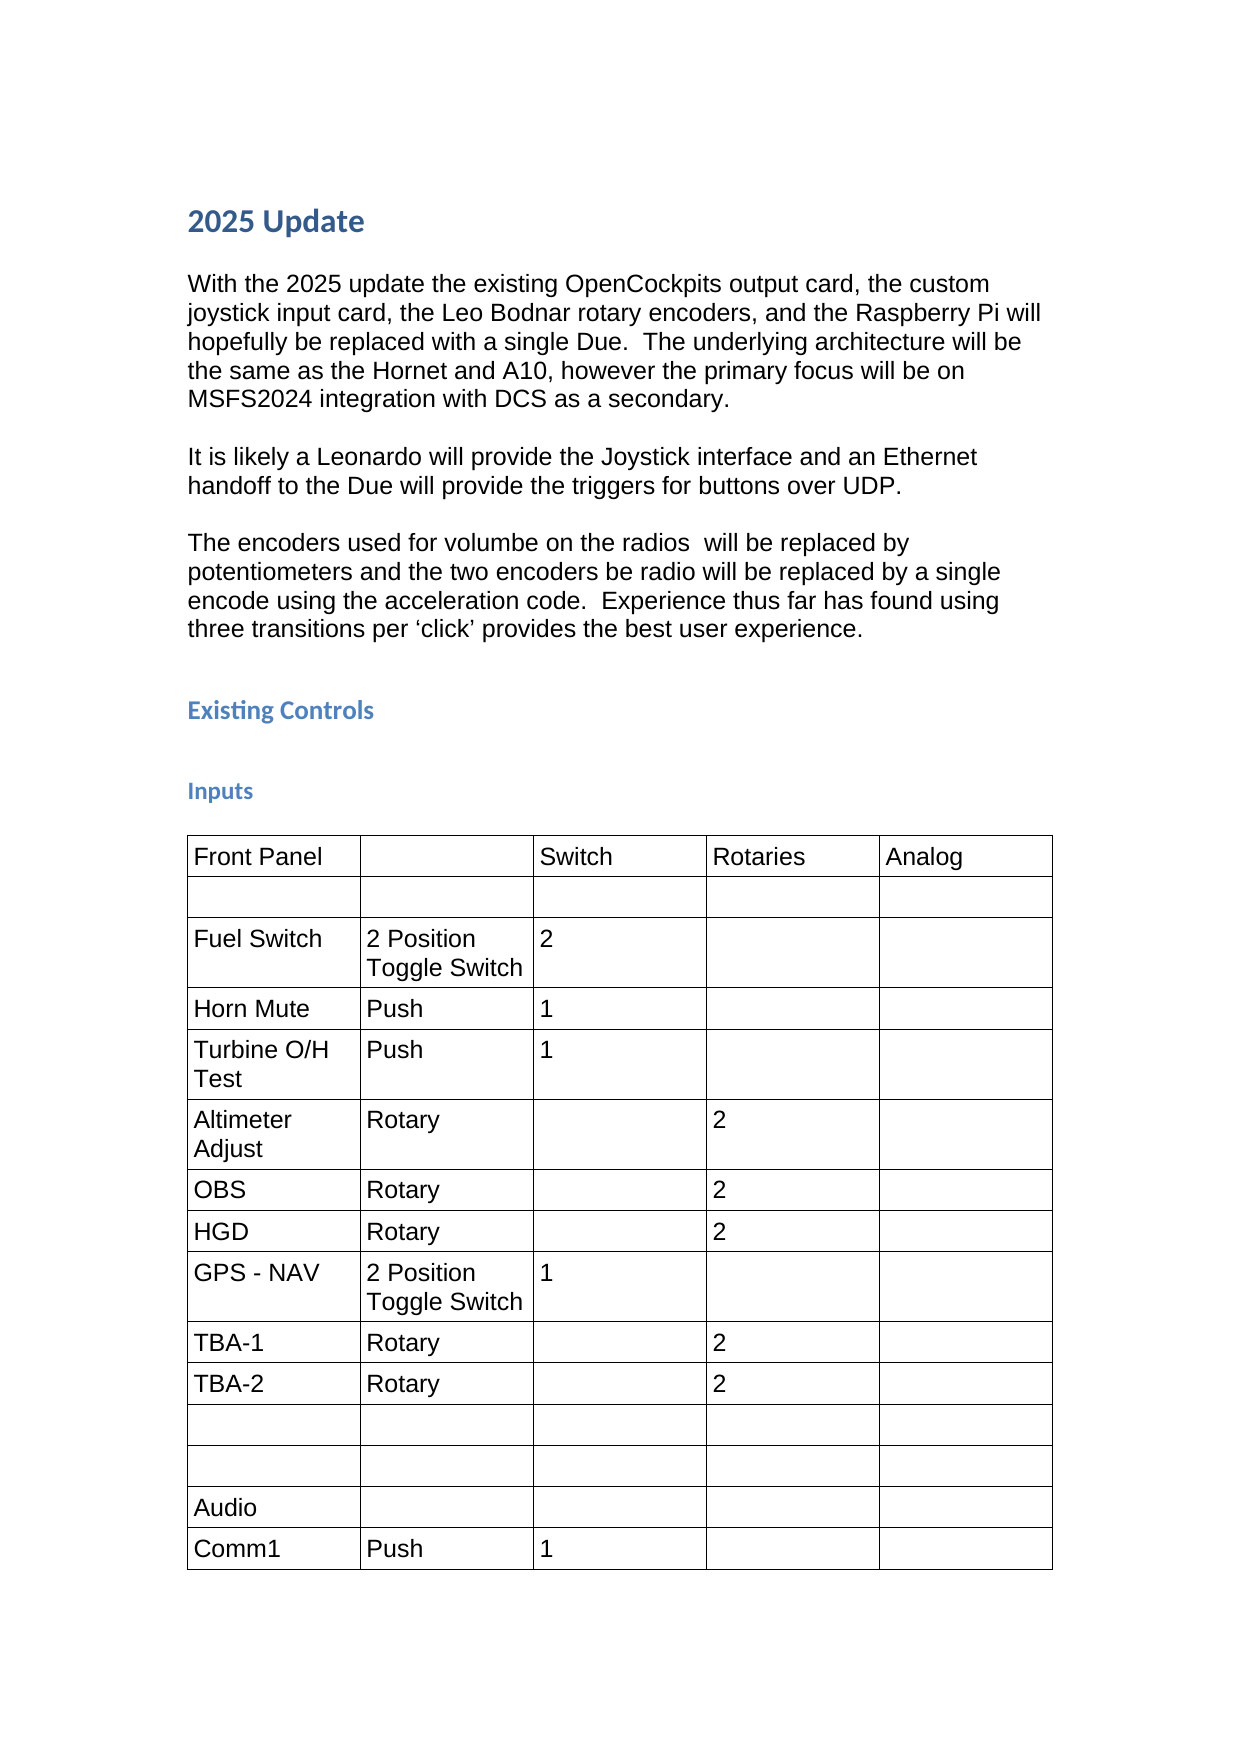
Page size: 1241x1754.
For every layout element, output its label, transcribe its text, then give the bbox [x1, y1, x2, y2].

table_cell [707, 988, 879, 1028]
table_cell HGD [188, 1211, 360, 1251]
table_cell 1 [534, 1252, 706, 1321]
table_cell [707, 1252, 879, 1321]
table_cell [880, 1528, 1052, 1568]
table_cell Push [361, 988, 533, 1028]
table_cell [880, 1446, 1052, 1486]
table_cell Push [361, 1528, 533, 1568]
table_cell TBA-1 [188, 1322, 360, 1362]
table_header Switch [534, 836, 706, 876]
table_cell Fuel Switch [188, 918, 360, 987]
table_cell [534, 1100, 706, 1168]
table_cell [707, 1487, 879, 1527]
table_cell Push [361, 1030, 533, 1098]
table_cell 1 [534, 1528, 706, 1568]
table_cell [880, 1100, 1052, 1168]
table_cell [880, 1211, 1052, 1251]
table_cell [880, 1363, 1052, 1403]
table_cell 2 [707, 1363, 879, 1403]
table_cell [534, 1487, 706, 1527]
table_header Front Panel [188, 836, 360, 876]
table_cell [707, 918, 879, 987]
table_header Analog [880, 836, 1052, 876]
table_cell 2 [707, 1100, 879, 1168]
table_cell OBS [188, 1170, 360, 1210]
table_cell [361, 877, 533, 917]
table_cell [534, 1405, 706, 1445]
table_cell [880, 1487, 1052, 1527]
text With the 2025 update the existing OpenCockpits output card, the custom joystick input card, the Leo Bodnar rotary encoders, and the Raspberry Pi will hopefully be replaced with a single Due. The underlying architecture will be the same as the Hornet and A10, however the primary focus will be on MSFS2024 integration with DCS as a secondary. [187, 269, 1053, 413]
table_cell [880, 988, 1052, 1028]
table_cell [707, 1528, 879, 1568]
table_header Rotaries [707, 836, 879, 876]
table_cell [707, 1030, 879, 1098]
subtitle Existing Controls [187, 693, 1053, 726]
table_cell [188, 1446, 360, 1486]
text The encoders used for volumbe on the radios will be replaced by potentiometers and the two encoders be radio will be replaced by a single encode using the acceleration code. Experience thus far has found using three transitions per ‘click’ provides the best user experience. [187, 528, 1053, 643]
table_cell [880, 1170, 1052, 1210]
table_cell [880, 877, 1052, 917]
table_cell Altimeter Adjust [188, 1100, 360, 1168]
table_cell [534, 1170, 706, 1210]
table_cell [880, 1252, 1052, 1321]
table_cell 2 [534, 918, 706, 987]
table_cell Turbine O/H Test [188, 1030, 360, 1098]
table_cell Rotary [361, 1211, 533, 1251]
table_cell [880, 1030, 1052, 1098]
table_cell [534, 1322, 706, 1362]
table_cell Rotary [361, 1322, 533, 1362]
table_cell 2 [707, 1211, 879, 1251]
table_cell [707, 1405, 879, 1445]
table_cell Rotary [361, 1363, 533, 1403]
table_cell Rotary [361, 1170, 533, 1210]
table_cell [707, 877, 879, 917]
text It is likely a Leonardo will provide the Joystick interface and an Ethernet handoff to the Due will provide the triggers for buttons over UDP. [187, 442, 1053, 499]
table_cell [361, 1487, 533, 1527]
table_cell [707, 1446, 879, 1486]
table_cell Comm1 [188, 1528, 360, 1568]
table_cell [534, 877, 706, 917]
table_cell [188, 1405, 360, 1445]
table_cell GPS - NAV [188, 1252, 360, 1321]
table_cell 1 [534, 988, 706, 1028]
table_cell [880, 918, 1052, 987]
table_cell 2 Position Toggle Switch [361, 918, 533, 987]
table_cell Audio [188, 1487, 360, 1527]
table_cell 2 Position Toggle Switch [361, 1252, 533, 1321]
table_cell Horn Mute [188, 988, 360, 1028]
subtitle 2025 Update [187, 200, 1053, 241]
table_cell TBA-2 [188, 1363, 360, 1403]
table_cell 2 [707, 1322, 879, 1362]
table_cell [880, 1322, 1052, 1362]
table_header [361, 836, 533, 876]
table_cell 1 [534, 1030, 706, 1098]
subtitle Inputs [187, 775, 1053, 806]
table_cell [534, 1211, 706, 1251]
table_cell [534, 1446, 706, 1486]
table_cell Rotary [361, 1100, 533, 1168]
table_cell [361, 1446, 533, 1486]
table_cell [188, 877, 360, 917]
table_cell 2 [707, 1170, 879, 1210]
table_cell [534, 1363, 706, 1403]
table_cell [361, 1405, 533, 1445]
table_cell [880, 1405, 1052, 1445]
